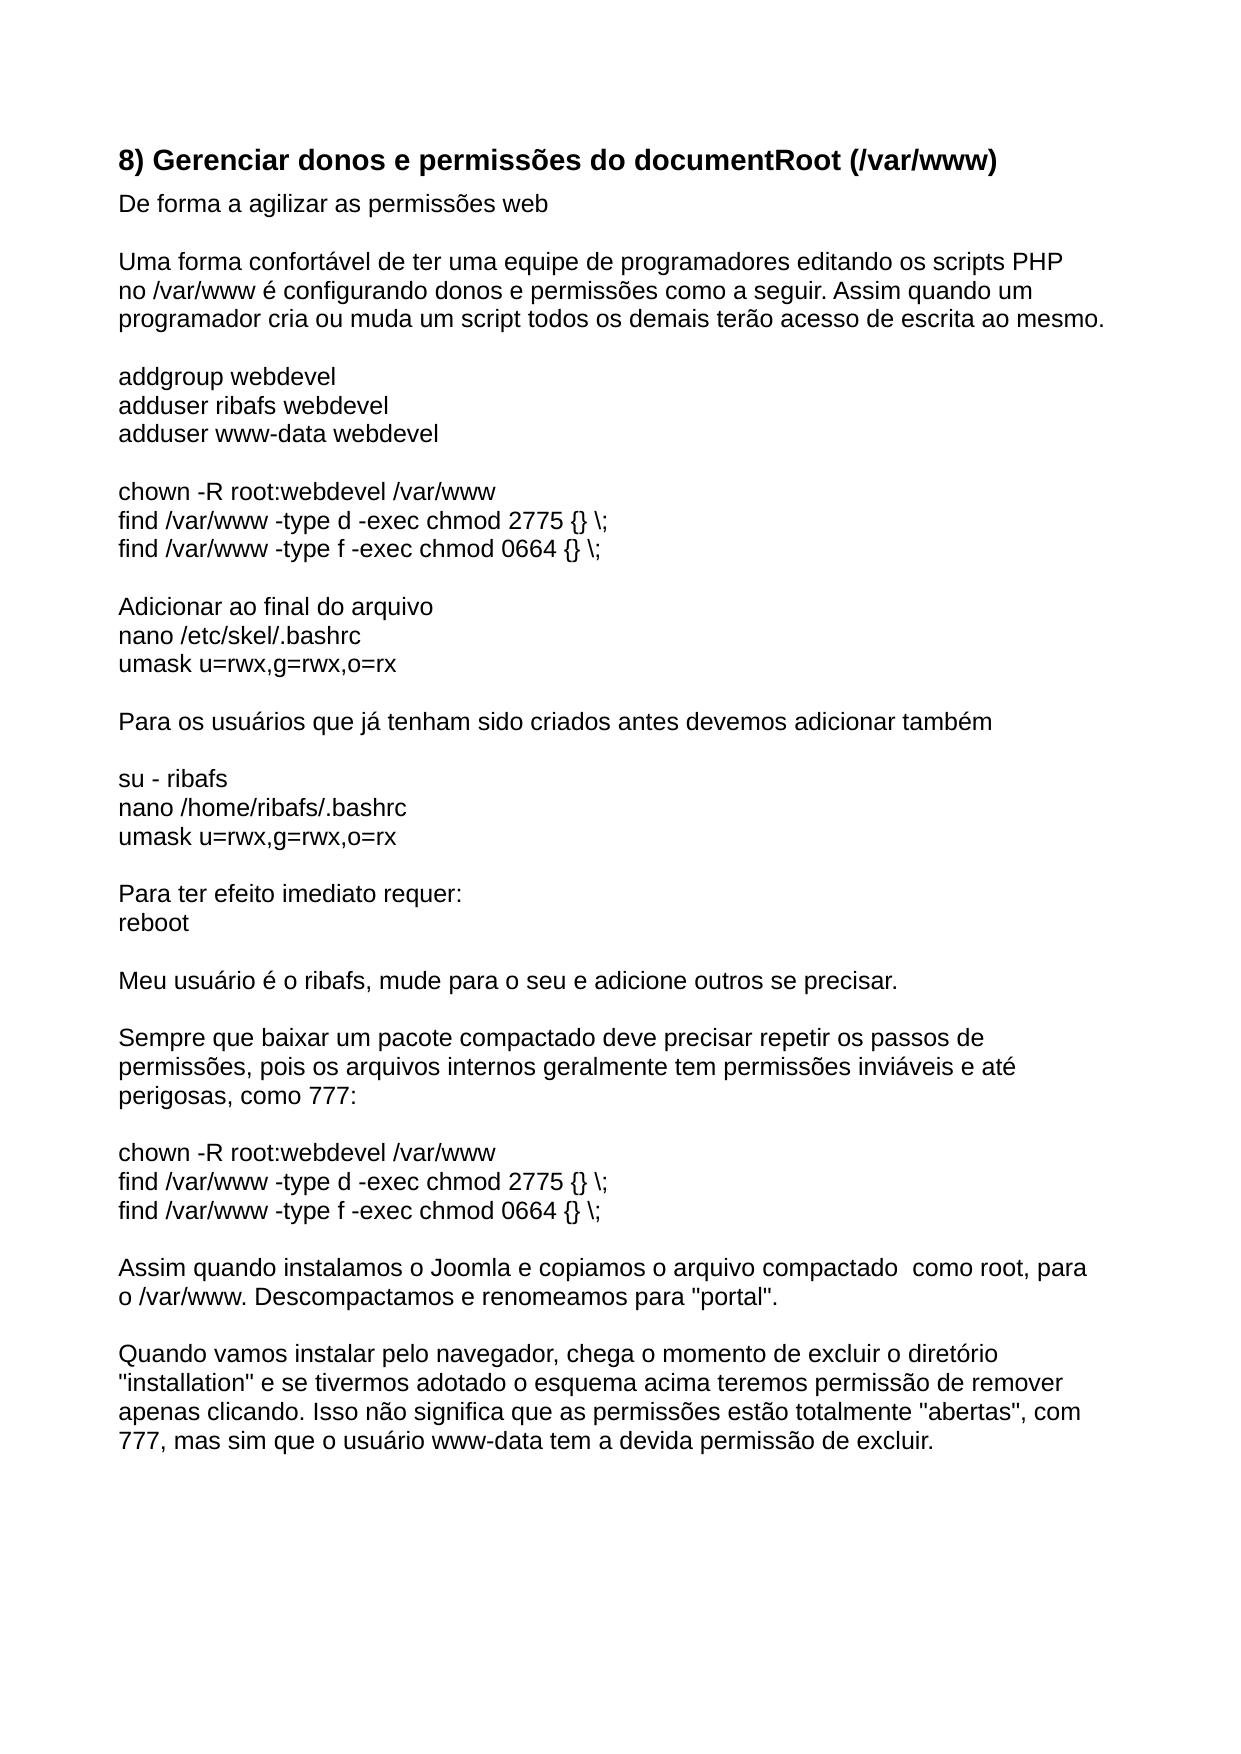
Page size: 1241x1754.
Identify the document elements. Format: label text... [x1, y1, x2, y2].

text addgroup webdevel [118, 362, 1122, 391]
text su - ribafs [118, 764, 1122, 793]
text nano /etc/skel/.bashrc [118, 621, 1122, 649]
text nano /home/ribafs/.bashrc [118, 793, 1122, 822]
text Sempre que baixar um pacote compactado deve precisar repetir os passos de permissões, pois os arquivos internos geralmente tem permissões inviáveis e até perigosas, como 777: [118, 1023, 1122, 1109]
text De forma a agilizar as permissões web [118, 189, 1122, 218]
text find /var/www -type f -exec chmod 0664 {} \; [118, 1196, 1122, 1224]
text Assim quando instalamos o Joomla e copiamos o arquivo compactado como root, para o /var/www. Descompactamos e renomeamos para "portal". [118, 1253, 1122, 1311]
text chown -R root:webdevel /var/www [118, 477, 1122, 506]
text Uma forma confortável de ter uma equipe de programadores editando os scripts PHP no /var/www é configurando donos e permissões como a seguir. Assim quando um programador cria ou muda um script todos os demais terão acesso de escrita ao mesmo. [118, 247, 1122, 333]
text find /var/www -type d -exec chmod 2775 {} \; [118, 1167, 1122, 1196]
text Para ter efeito imediato requer: [118, 879, 1122, 908]
subtitle 8) Gerenciar donos e permissões do documentRoot (/var/www) [118, 143, 1122, 177]
text Meu usuário é o ribafs, mude para o seu e adicione outros se precisar. [118, 966, 1122, 994]
text reboot [118, 908, 1122, 937]
text find /var/www -type d -exec chmod 2775 {} \; [118, 506, 1122, 534]
text Para os usuários que já tenham sido criados antes devemos adicionar também [118, 707, 1122, 736]
text adduser ribafs webdevel [118, 391, 1122, 419]
text umask u=rwx,g=rwx,o=rx [118, 822, 1122, 851]
text adduser www-data webdevel [118, 419, 1122, 448]
text Quando vamos instalar pelo navegador, chega o momento de excluir o diretório "installation" e se tivermos adotado o esquema acima teremos permissão de remover apenas clicando. Isso não significa que as permissões estão totalmente "abertas", com 777, mas sim que o usuário www-data tem a devida permissão de excluir. [118, 1339, 1122, 1454]
text umask u=rwx,g=rwx,o=rx [118, 649, 1122, 678]
text Adicionar ao final do arquivo [118, 592, 1122, 621]
text chown -R root:webdevel /var/www [118, 1138, 1122, 1167]
text find /var/www -type f -exec chmod 0664 {} \; [118, 534, 1122, 563]
